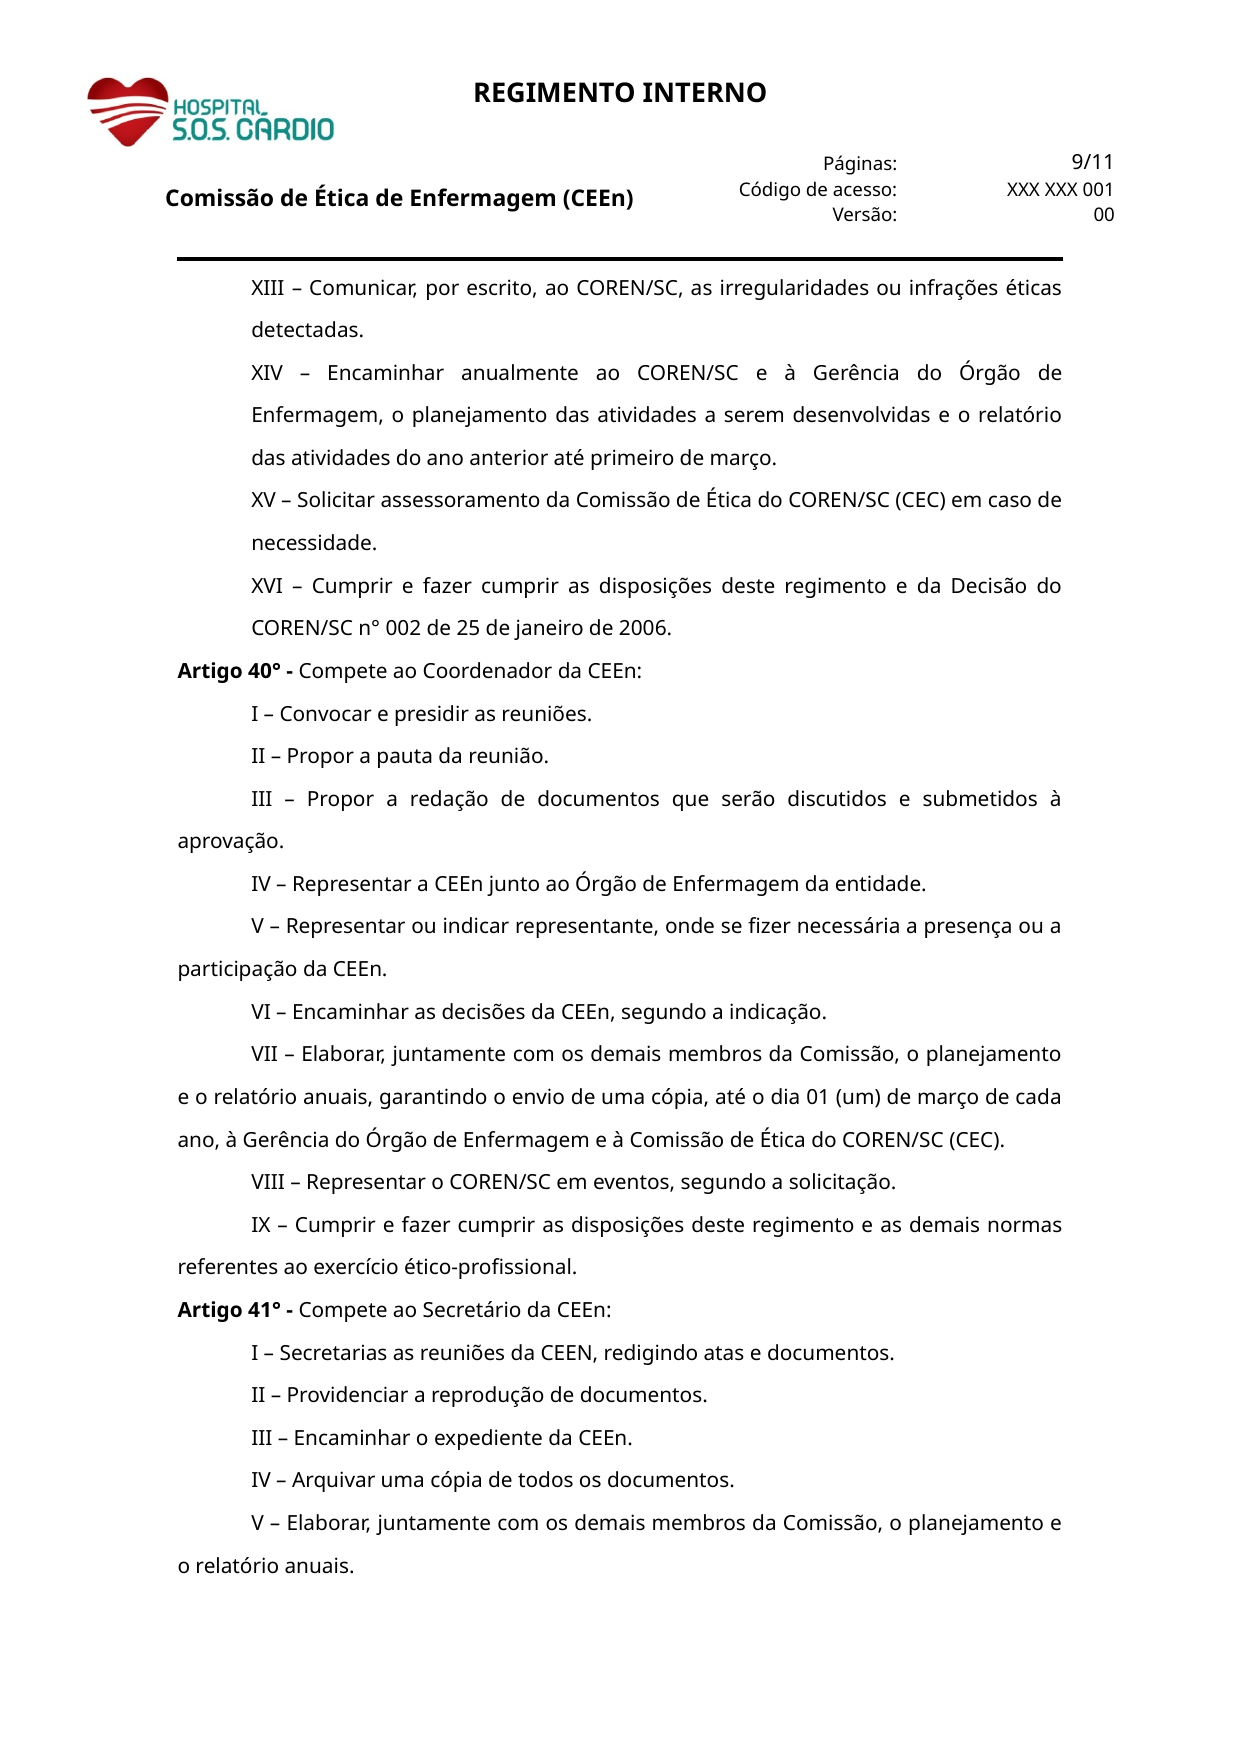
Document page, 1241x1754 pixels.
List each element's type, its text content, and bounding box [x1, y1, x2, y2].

text I – Convocar e presidir as reuniões. [177, 699, 1063, 727]
text VIII – Representar o COREN/SC em eventos, segundo a solicitação. [177, 1167, 1063, 1196]
text V – Elaborar, juntamente com os demais membros da Comissão, o planejamento e o relatório anuais. [177, 1508, 1063, 1579]
text XV – Solicitar assessoramento da Comissão de Ética do COREN/SC (CEC) em caso de necessidade. [251, 486, 1063, 557]
text Artigo 41° - Compete ao Secretário da CEEn: [177, 1295, 1063, 1323]
text Artigo 40° - Compete ao Coordenador da CEEn: [177, 656, 1063, 684]
text XIII – Comunicar, por escrito, ao COREN/SC, as irregularidades ou infrações éticas detectadas. [251, 273, 1063, 344]
text IX – Cumprir e fazer cumprir as disposições deste regimento e as demais normas referentes ao exercício ético-profissional. [177, 1210, 1063, 1281]
text IV – Representar a CEEn junto ao Órgão de Enfermagem da entidade. [177, 869, 1063, 897]
text II – Providenciar a reprodução de documentos. [177, 1380, 1063, 1409]
text VI – Encaminhar as decisões da CEEn, segundo a indicação. [177, 997, 1063, 1025]
text III – Encaminhar o expediente da CEEn. [177, 1423, 1063, 1451]
text III – Propor a redação de documentos que serão discutidos e submetidos à aprovação. [177, 784, 1063, 855]
text I – Secretarias as reuniões da CEEN, redigindo atas e documentos. [177, 1338, 1063, 1366]
text XIV – Encaminhar anualmente ao COREN/SC e à Gerência do Órgão de Enfermagem, o planejamento das atividades a serem desenvolvidas e o relatório das atividades do ano anterior até primeiro de março. [251, 358, 1063, 471]
text V – Representar ou indicar representante, onde se fizer necessária a presença ou a participação da CEEn. [177, 912, 1063, 983]
text VII – Elaborar, juntamente com os demais membros da Comissão, o planejamento e o relatório anuais, garantindo o envio de uma cópia, até o dia 01 (um) de março de cada ano, à Gerência do Órgão de Enfermagem e à Comissão de Ética do COREN/SC (CEC). [177, 1039, 1063, 1153]
picture [80, 73, 338, 149]
text IV – Arquivar uma cópia de todos os documentos. [177, 1466, 1063, 1494]
text XVI – Cumprir e fazer cumprir as disposições deste regimento e da Decisão do COREN/SC n° 002 de 25 de janeiro de 2006. [251, 571, 1063, 642]
text II – Propor a pauta da reunião. [177, 741, 1063, 770]
